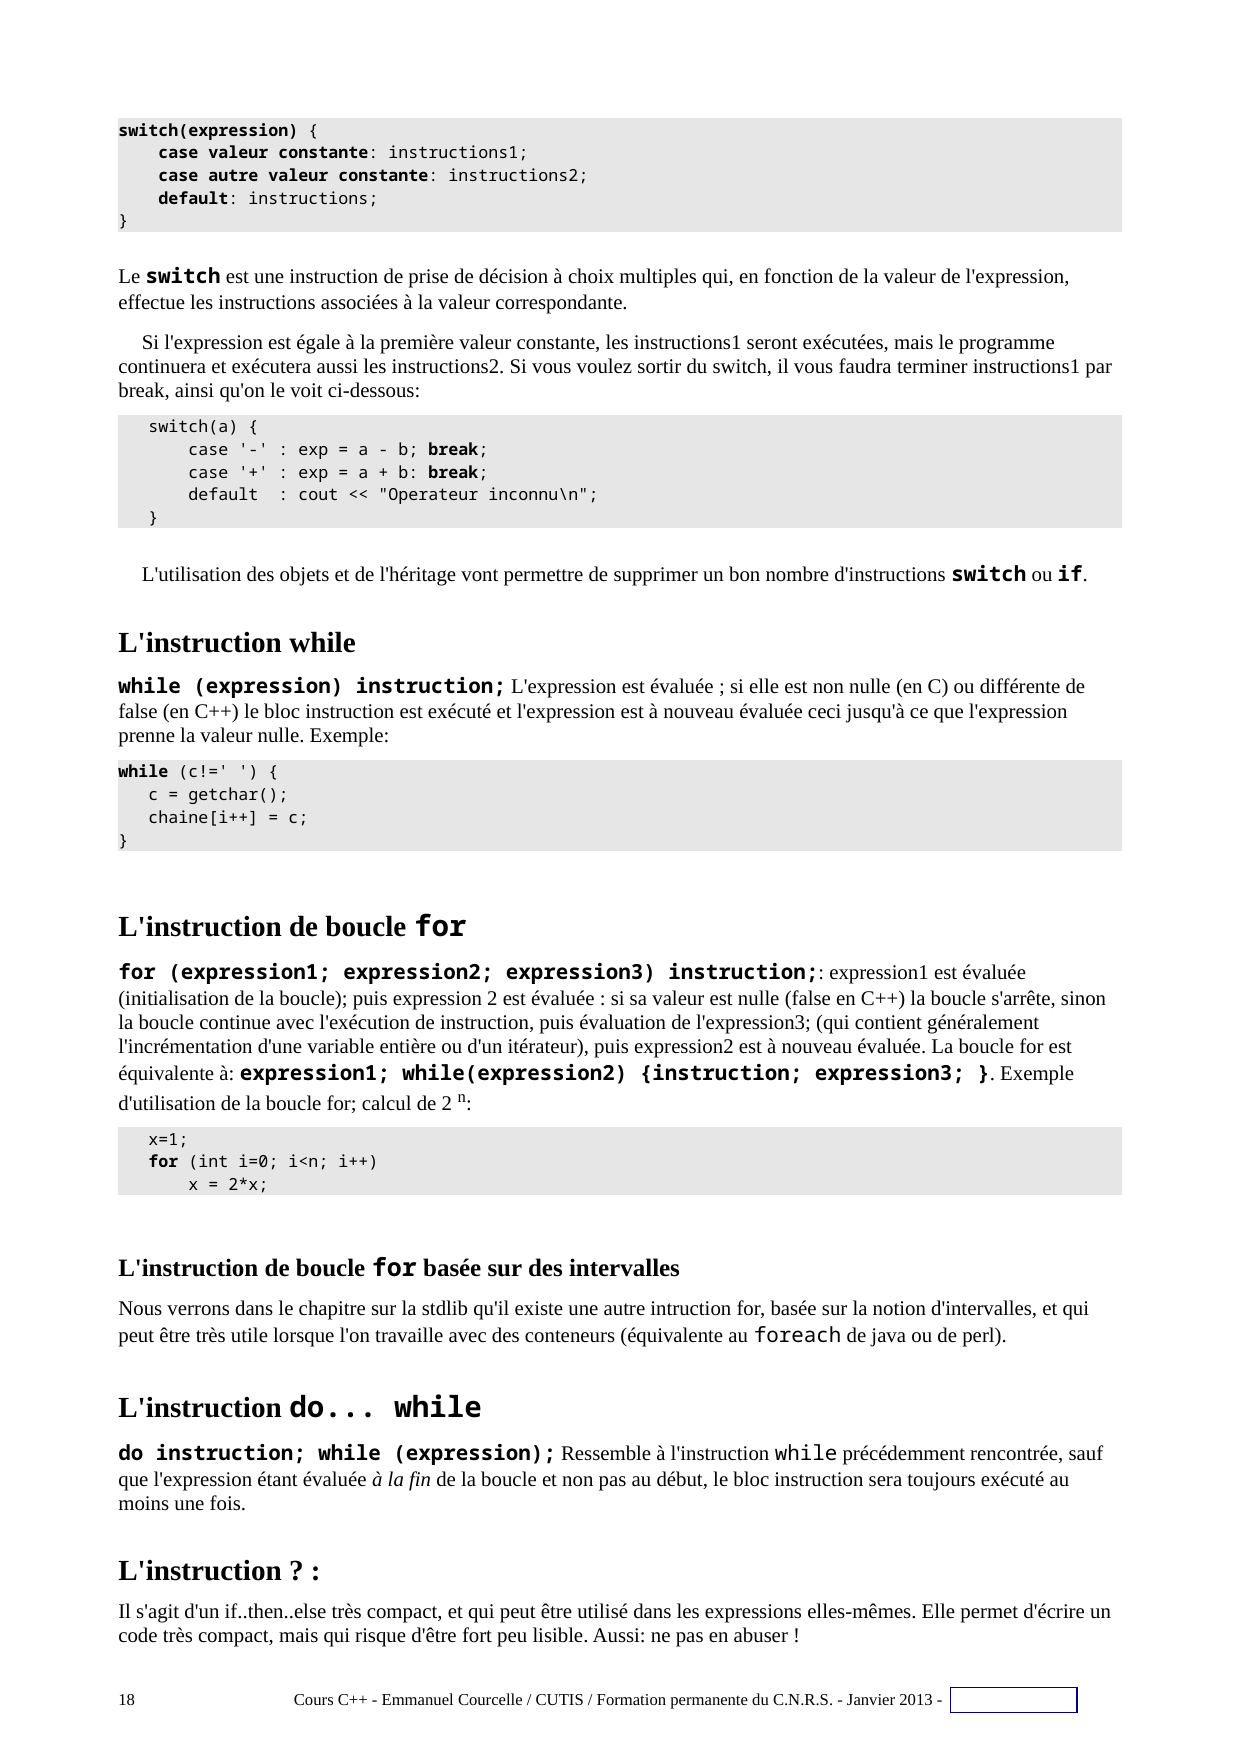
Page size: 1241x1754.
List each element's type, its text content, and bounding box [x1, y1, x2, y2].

subtitle L'instruction ? : [118, 1553, 1122, 1586]
text case '+' : exp = a + b: break; [118, 460, 1122, 483]
text L'utilisation des objets et de l'héritage vont permettre de supprimer un bon nombre d'instructions switch ou if. [118, 558, 1122, 587]
text x=1; [118, 1127, 1122, 1150]
text } [118, 828, 1122, 851]
text case autre valeur constante: instructions2; [118, 163, 1122, 186]
text while (c!=' ') { [118, 760, 1122, 783]
text } [118, 506, 1122, 528]
subtitle L'instruction do... while [118, 1386, 1122, 1426]
text for (expression1; expression2; expression3) instruction;: expression1 est évaluée (initialisation de la boucle); puis expression 2 est évaluée : si sa valeur est nulle (false en C++) la boucle s'arrête, sinon la boucle continue avec l'exécution de instruction, puis évaluation de l'expression3; (qui contient généralement l'incrémentation d'une variable entière ou d'un itérateur), puis expression2 est à nouveau évaluée. La boucle for est équivalente à: expression1; while(expression2) {instruction; expression3; }. Exemple d'utilisation de la boucle for; calcul de 2 n: [118, 957, 1122, 1115]
subtitle L'instruction de boucle for [118, 905, 1122, 945]
text case '-' : exp = a - b; break; [118, 437, 1122, 460]
text Nous verrons dans le chapitre sur la stdlib qu'il existe une autre intruction for, basée sur la notion d'intervalles, et qui peut être très utile lorsque l'on travaille avec des conteneurs (équivalente au foreach de java ou de perl). [118, 1296, 1122, 1349]
text Le switch est une instruction de prise de décision à choix multiples qui, en fonction de la valeur de l'expression, effectue les instructions associées à la valeur correspondante. [118, 261, 1122, 314]
subtitle L'instruction while [118, 625, 1122, 658]
text chaine[i++] = c; [118, 805, 1122, 828]
text c = getchar(); [118, 783, 1122, 805]
text switch(a) { [118, 415, 1122, 437]
text while (expression) instruction; L'expression est évaluée ; si elle est non nulle (en C) ou différente de false (en C++) le bloc instruction est exécuté et l'expression est à nouveau évaluée ceci jusqu'à ce que l'expression prenne la valeur nulle. Exemple: [118, 671, 1122, 747]
text Il s'agit d'un if..then..else très compact, et qui peut être utilisé dans les expressions elles-mêmes. Elle permet d'écrire un code très compact, mais qui risque d'être fort peu lisible. Aussi: ne pas en abuser ! [118, 1599, 1122, 1647]
text do instruction; while (expression); Ressemble à l'instruction while précédemment rencontrée, sauf que l'expression étant évaluée à la fin de la boucle et non pas au début, le bloc instruction sera toujours exécuté au moins une fois. [118, 1438, 1122, 1515]
text default: instructions; [118, 186, 1122, 209]
text switch(expression) { [118, 118, 1122, 141]
text } [118, 209, 1122, 232]
text default : cout << "Operateur inconnu\n"; [118, 483, 1122, 506]
subtitle L'instruction de boucle for basée sur des intervalles [118, 1250, 1122, 1284]
text for (int i=0; i<n; i++) [118, 1150, 1122, 1173]
text x = 2*x; [118, 1173, 1122, 1195]
text case valeur constante: instructions1; [118, 141, 1122, 163]
text Si l'expression est égale à la première valeur constante, les instructions1 seront exécutées, mais le programme continuera et exécutera aussi les instructions2. Si vous voulez sortir du switch, il vous faudra terminer instructions1 par break, ainsi qu'on le voit ci-dessous: [118, 326, 1122, 402]
